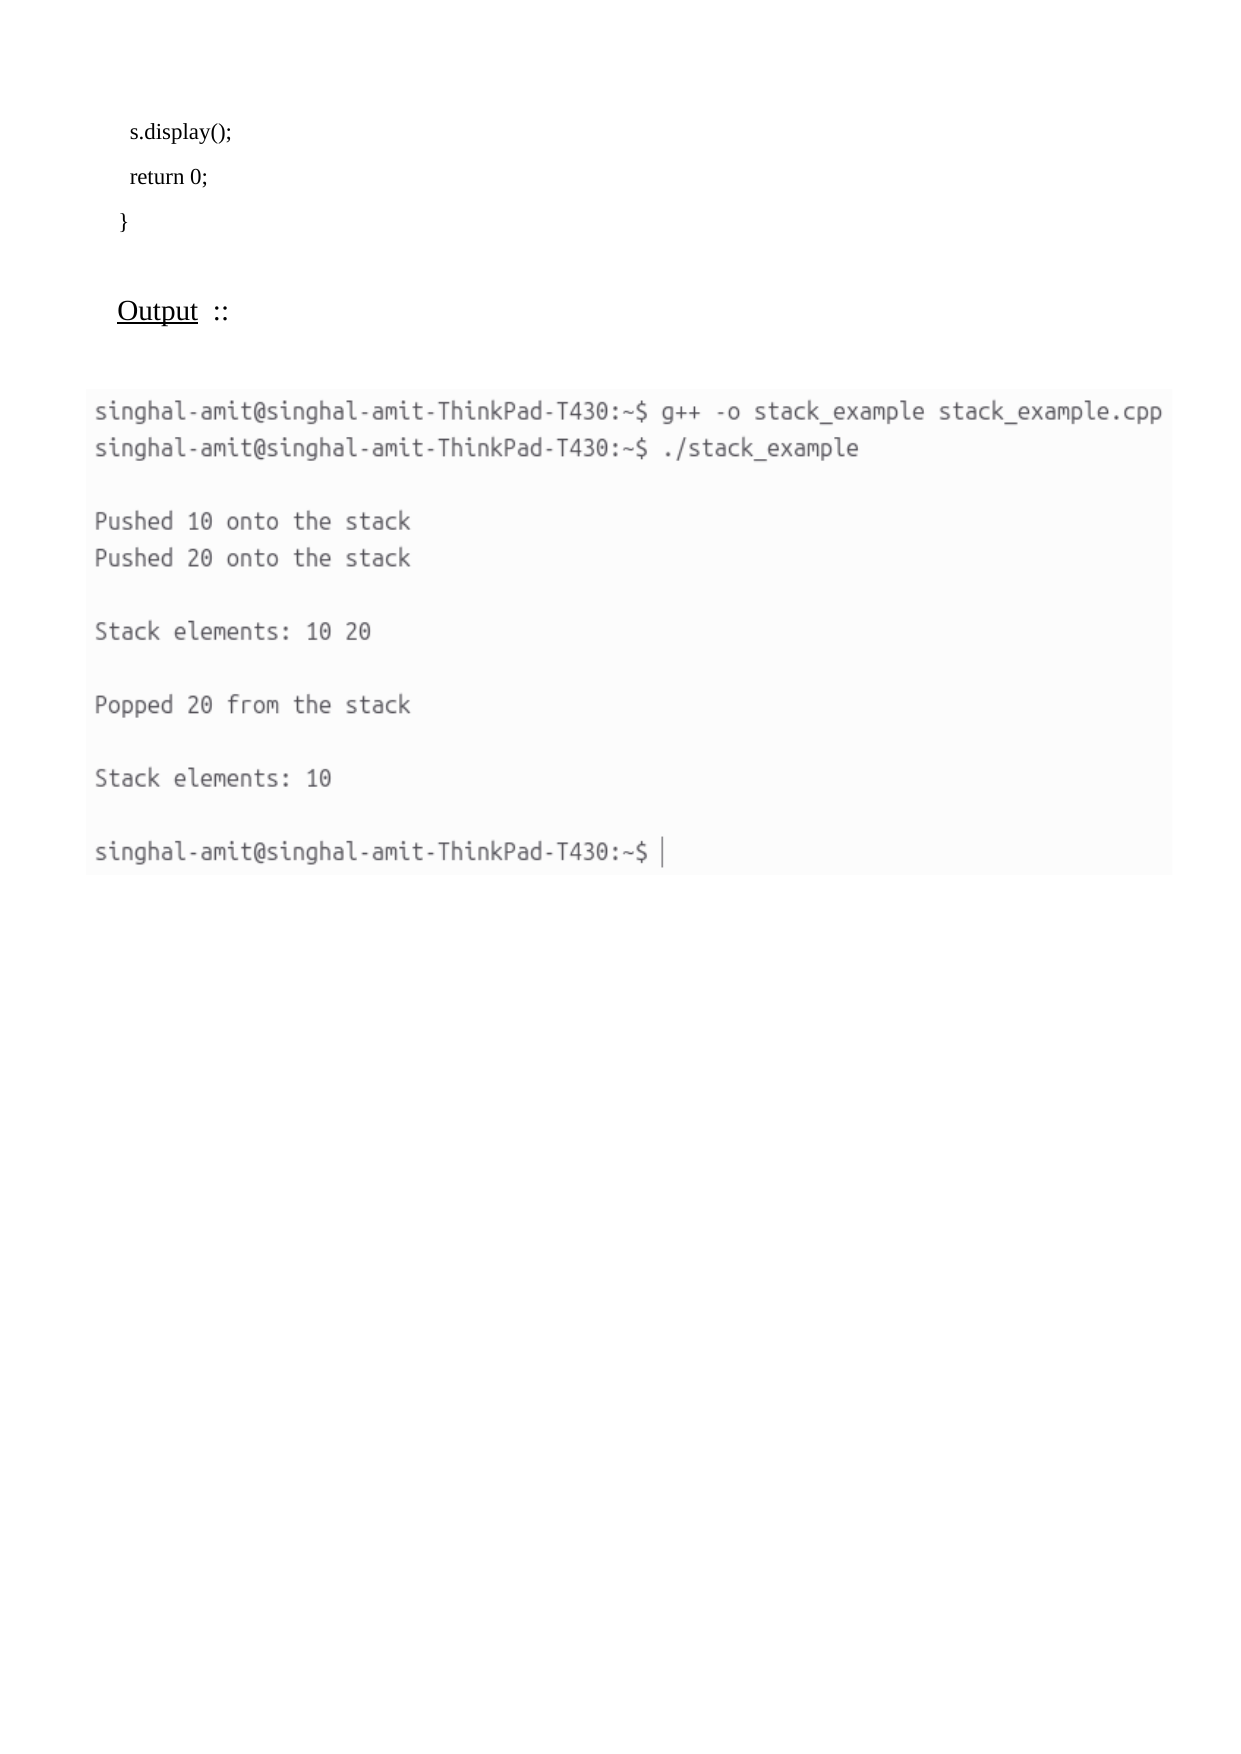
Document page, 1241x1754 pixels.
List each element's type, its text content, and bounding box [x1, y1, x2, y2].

list Output :: [117, 293, 253, 327]
picture [86, 389, 1173, 875]
text } [118, 208, 1122, 234]
text s.display(); [118, 118, 1122, 144]
text return 0; [118, 163, 1122, 189]
